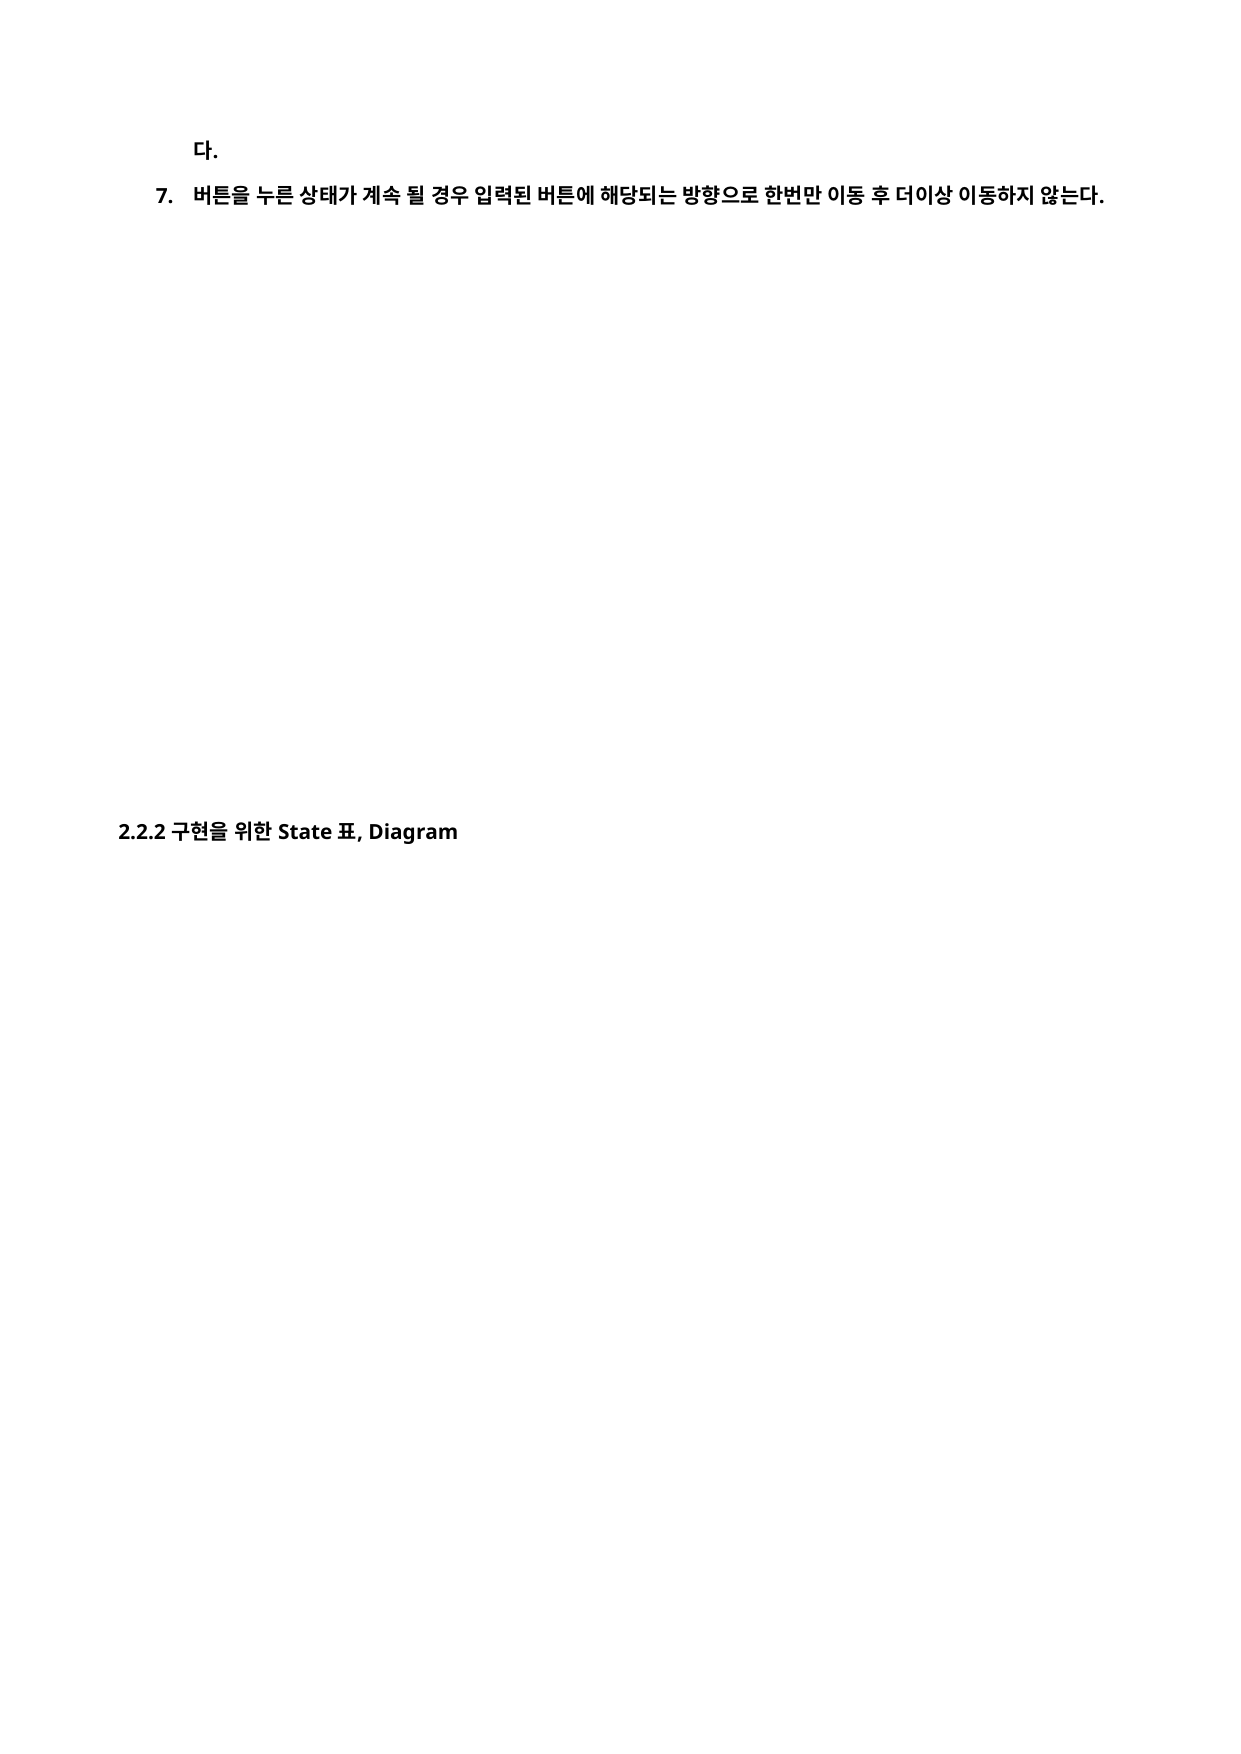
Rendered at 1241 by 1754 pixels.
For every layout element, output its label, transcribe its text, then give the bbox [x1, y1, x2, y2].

list 버튼을 누른 상태가 계속 될 경우 입력된 버튼에 해당되는 방향으로 한번만 이동 후 더이상 이동하지 않는다. [156, 181, 1122, 210]
list BARLED2의 좌측 끝에 led가 위치가 할우 KEY_L버튼을 누르면 BARLED1의 우측 끝으로 led가 이동한다. [156, 136, 1122, 164]
text 2.2.2 구현을 위한 State 표, Diagram [118, 817, 1122, 846]
